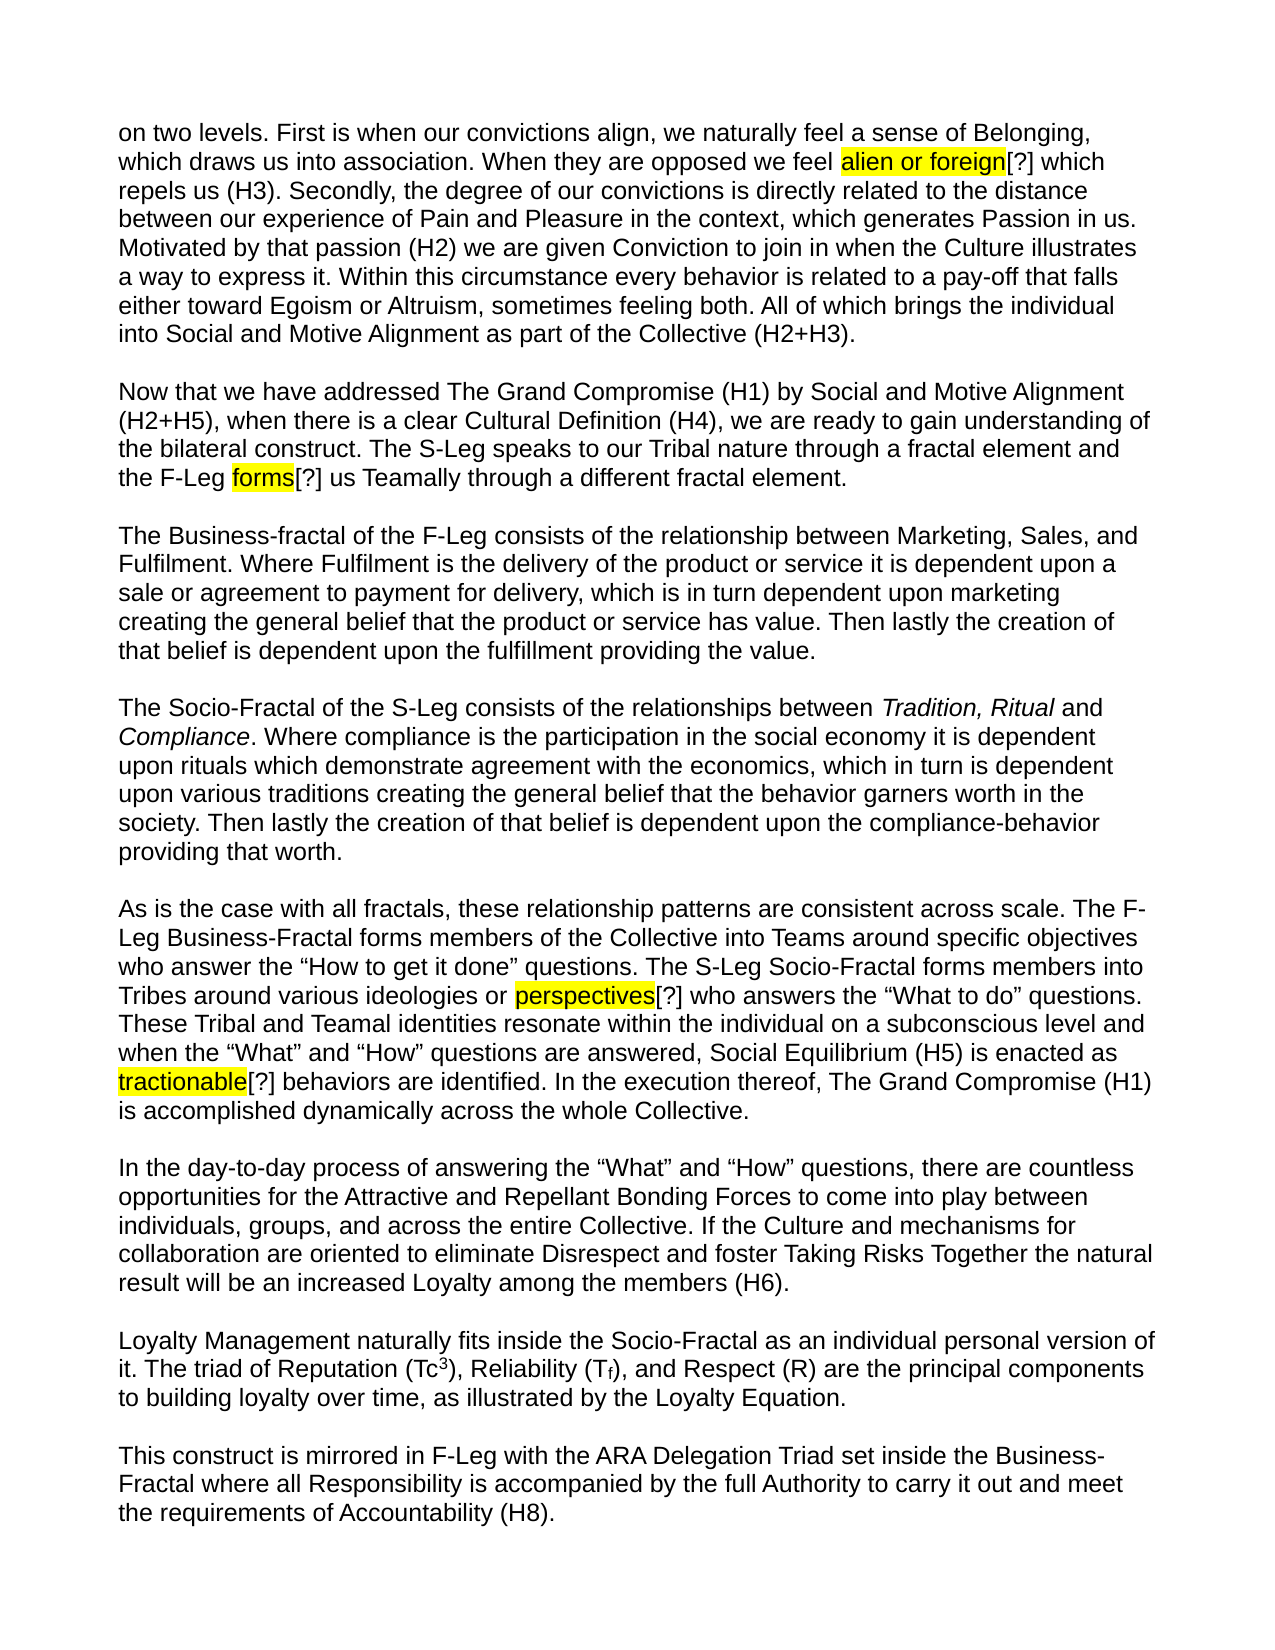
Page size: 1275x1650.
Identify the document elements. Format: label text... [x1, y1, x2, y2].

text As is the case with all fractals, these relationship patterns are consistent across scale. The F-Leg Business-Fractal forms members of the Collective into Teams around specific objectives who answer the “How to get it done” questions. The S-Leg Socio-Fractal forms members into Tribes around various ideologies or perspectives[?] who answers the “What to do” questions. These Tribal and Teamal identities resonate within the individual on a subconscious level and when the “What” and “How” questions are answered, Social Equilibrium (H5) is enacted as tractionable[?] behaviors are identified. In the execution thereof, The Grand Compromise (H1) is accomplished dynamically across the whole Collective. [118, 894, 1157, 1124]
text The Socio-Fractal of the S-Leg consists of the relationships between Tradition, Ritual and Compliance. Where compliance is the participation in the social economy it is dependent upon rituals which demonstrate agreement with the economics, which in turn is dependent upon various traditions creating the general belief that the behavior garners worth in the society. Then lastly the creation of that belief is dependent upon the compliance-behavior providing that worth. [118, 693, 1157, 866]
text Loyalty Management naturally fits inside the Socio-Fractal as an individual personal version of it. The triad of Reputation (Tc3), Reliability (Tf), and Respect (R) are the principal components to building loyalty over time, as illustrated by the Loyalty Equation. [118, 1326, 1157, 1412]
text This construct is mirrored in F-Leg with the ARA Delegation Triad set inside the Business-Fractal where all Responsibility is accompanied by the full Authority to carry it out and meet the requirements of Accountability (H8). [118, 1441, 1157, 1527]
text on two levels. First is when our convictions align, we naturally feel a sense of Belonging, which draws us into association. When they are opposed we feel alien or foreign[?] which repels us (H3). Secondly, the degree of our convictions is directly related to the distance between our experience of Pain and Pleasure in the context, which generates Passion in us. Motivated by that passion (H2) we are given Conviction to join in when the Culture illustrates a way to express it. Within this circumstance every behavior is related to a pay-off that falls either toward Egoism or Altruism, sometimes feeling both. All of which brings the individual into Social and Motive Alignment as part of the Collective (H2+H3). [118, 118, 1157, 348]
text Now that we have addressed The Grand Compromise (H1) by Social and Motive Alignment (H2+H5), when there is a clear Cultural Definition (H4), we are ready to gain understanding of the bilateral construct. The S-Leg speaks to our Tribal nature through a fractal element and the F-Leg forms[?] us Teamally through a different fractal element. [118, 377, 1157, 492]
text In the day-to-day process of answering the “What” and “How” questions, there are countless opportunities for the Attractive and Repellant Bonding Forces to come into play between individuals, groups, and across the entire Collective. If the Culture and mechanisms for collaboration are oriented to eliminate Disrespect and foster Taking Risks Together the natural result will be an increased Loyalty among the members (H6). [118, 1153, 1157, 1297]
text The Business-fractal of the F-Leg consists of the relationship between Marketing, Sales, and Fulfilment. Where Fulfilment is the delivery of the product or service it is dependent upon a sale or agreement to payment for delivery, which is in turn dependent upon marketing creating the general belief that the product or service has value. Then lastly the creation of that belief is dependent upon the fulfillment providing the value. [118, 521, 1157, 664]
